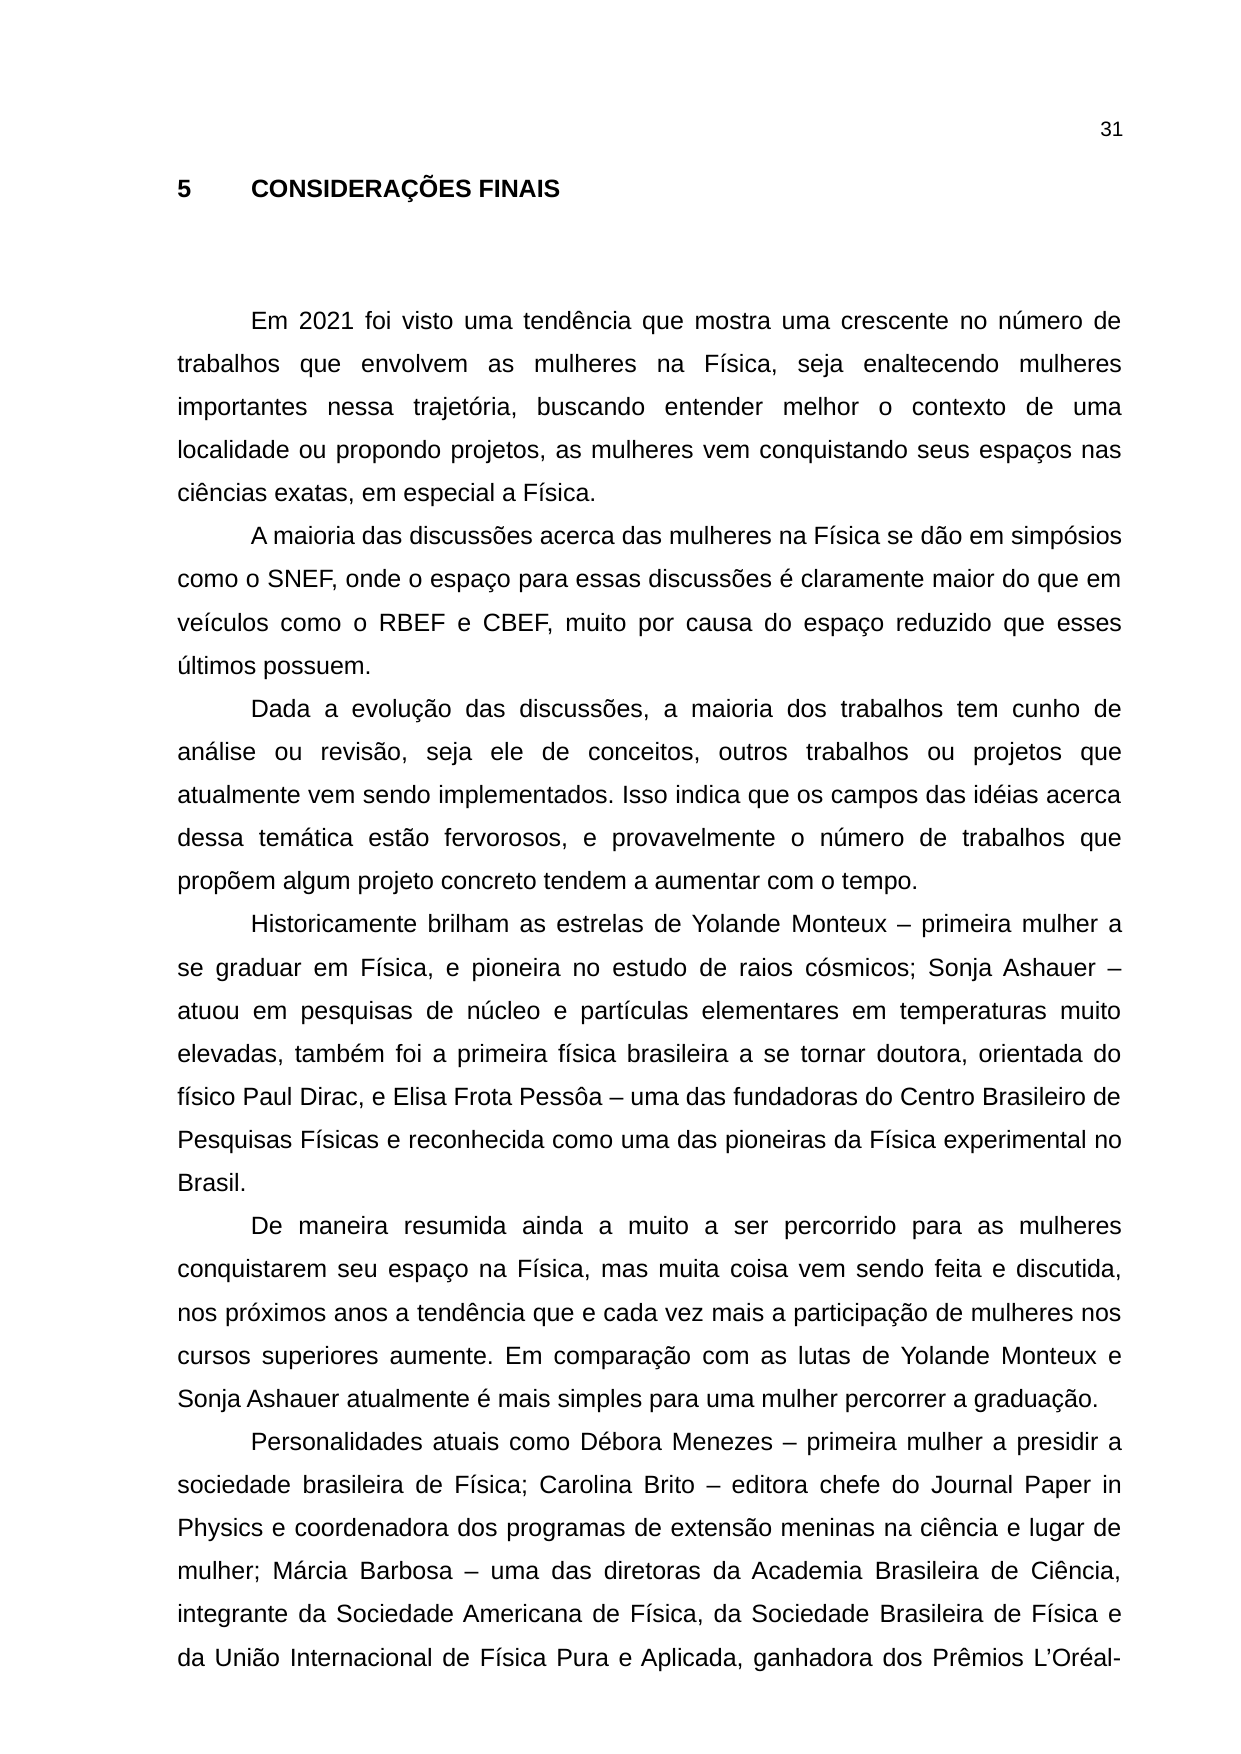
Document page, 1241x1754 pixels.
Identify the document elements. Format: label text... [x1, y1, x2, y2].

text Personalidades atuais como Débora Menezes – primeira mulher a presidir a sociedade brasileira de Física; Carolina Brito – editora chefe do Journal Paper in Physics e coordenadora dos programas de extensão meninas na ciência e lugar de mulher; Márcia Barbosa – uma das diretoras da Academia Brasileira de Ciência, integrante da Sociedade Americana de Física, da Sociedade Brasileira de Física e da União Internacional de Física Pura e Aplicada, ganhadora dos Prêmios L’Oréal- [177, 1427, 1123, 1671]
text De maneira resumida ainda a muito a ser percorrido para as mulheres conquistarem seu espaço na Física, mas muita coisa vem sendo feita e discutida, nos próximos anos a tendência que e cada vez mais a participação de mulheres nos cursos superiores aumente. Em comparação com as lutas de Yolande Monteux e Sonja Ashauer atualmente é mais simples para uma mulher percorrer a graduação. [177, 1211, 1123, 1413]
text Em 2021 foi visto uma tendência que mostra uma crescente no número de trabalhos que envolvem as mulheres na Física, seja enaltecendo mulheres importantes nessa trajetória, buscando entender melhor o contexto de uma localidade ou propondo projetos, as mulheres vem conquistando seus espaços nas ciências exatas, em especial a Física. [177, 306, 1123, 507]
text Dada a evolução das discussões, a maioria dos trabalhos tem cunho de análise ou revisão, seja ele de conceitos, outros trabalhos ou projetos que atualmente vem sendo implementados. Isso indica que os campos das idéias acerca dessa temática estão fervorosos, e provavelmente o número de trabalhos que propõem algum projeto concreto tendem a aumentar com o tempo. [177, 694, 1123, 895]
text A maioria das discussões acerca das mulheres na Física se dão em simpósios como o SNEF, onde o espaço para essas discussões é claramente maior do que em veículos como o RBEF e CBEF, muito por causa do espaço reduzido que esses últimos possuem. [177, 521, 1123, 679]
text Historicamente brilham as estrelas de Yolande Monteux – primeira mulher a se graduar em Física, e pioneira no estudo de raios cósmicos; Sonja Ashauer – atuou em pesquisas de núcleo e partículas elementares em temperaturas muito elevadas, também foi a primeira física brasileira a se tornar doutora, orientada do físico Paul Dirac, e Elisa Frota Pessôa – uma das fundadoras do Centro Brasileiro de Pesquisas Físicas e reconhecida como uma das pioneiras da Física experimental no Brasil. [177, 909, 1123, 1197]
subtitle Considerações Finais [177, 174, 1123, 203]
